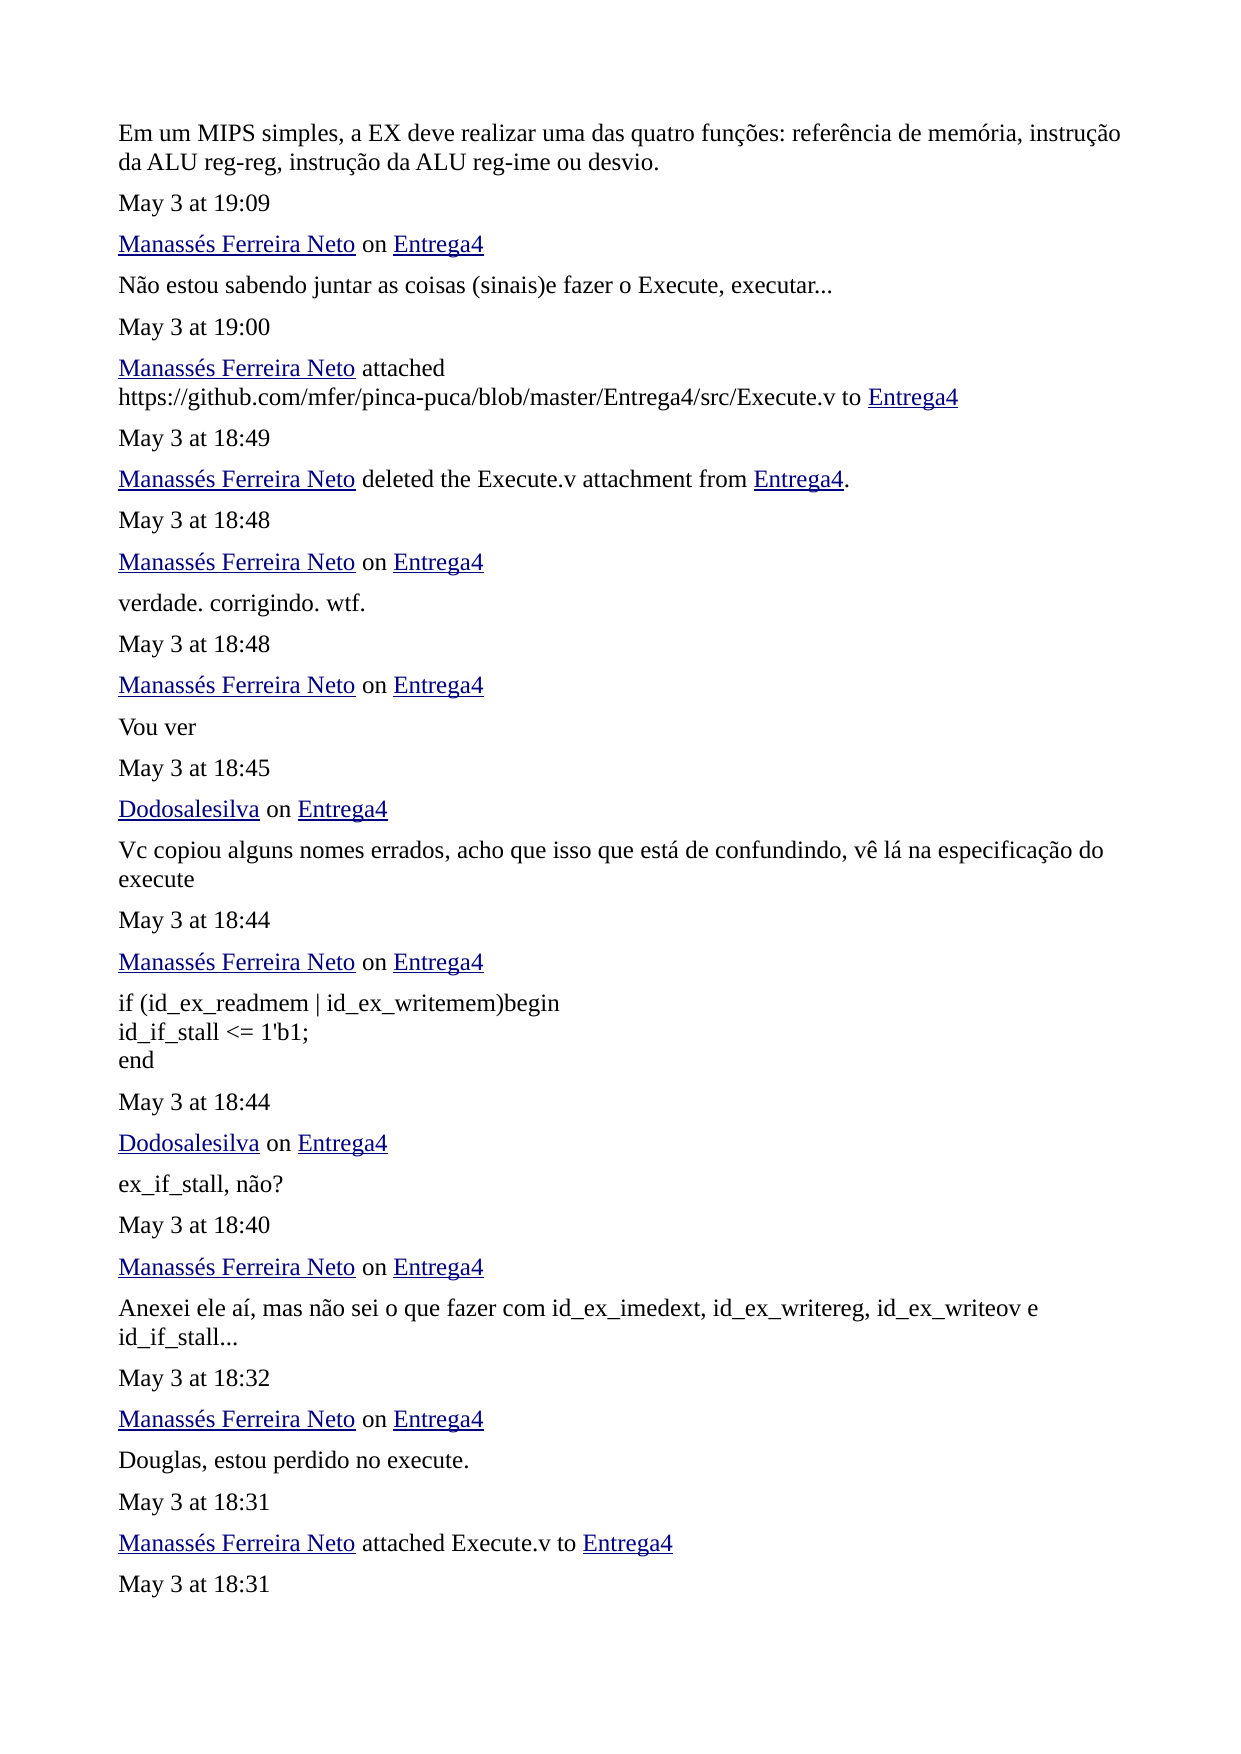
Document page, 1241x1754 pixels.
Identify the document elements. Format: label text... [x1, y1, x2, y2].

text Anexei ele aí, mas não sei o que fazer com id_ex_imedext, id_ex_writereg, id_ex_writeov e id_if_stall... [118, 1293, 1122, 1351]
text May 3 at 19:00 [118, 312, 1122, 341]
text May 3 at 18:40 [118, 1211, 1122, 1239]
text May 3 at 19:09 [118, 188, 1122, 217]
text Manassés Ferreira Neto deleted the Execute.v attachment from Entrega4. [118, 464, 1122, 493]
text Manassés Ferreira Neto on Entrega4 [118, 547, 1122, 576]
text Dodosalesilva on Entrega4 [118, 1128, 1122, 1157]
text May 3 at 18:45 [118, 753, 1122, 782]
text Em um MIPS simples, a EX deve realizar uma das quatro funções: referência de memória, instrução da ALU reg-reg, instrução da ALU reg-ime ou desvio. [118, 118, 1122, 176]
text Manassés Ferreira Neto attached Execute.v to Entrega4 [118, 1528, 1122, 1557]
text May 3 at 18:31 [118, 1569, 1122, 1598]
text Manassés Ferreira Neto on Entrega4 [118, 1252, 1122, 1281]
text Não estou sabendo juntar as coisas (sinais)e fazer o Execute, executar... [118, 271, 1122, 299]
text Manassés Ferreira Neto on Entrega4 [118, 947, 1122, 976]
text May 3 at 18:32 [118, 1363, 1122, 1392]
text Manassés Ferreira Neto attached https://github.com/mfer/pinca-puca/blob/master/Entrega4/src/Execute.v to Entrega4 [118, 353, 1122, 411]
text May 3 at 18:44 [118, 906, 1122, 934]
text Dodosalesilva on Entrega4 [118, 794, 1122, 823]
text May 3 at 18:48 [118, 506, 1122, 534]
text Vc copiou alguns nomes errados, acho que isso que está de confundindo, vê lá na especificação do execute [118, 836, 1122, 893]
text ex_if_stall, não? [118, 1169, 1122, 1198]
text Douglas, estou perdido no execute. [118, 1446, 1122, 1474]
text verdade. corrigindo. wtf. [118, 588, 1122, 617]
text if (id_ex_readmem | id_ex_writemem)begin id_if_stall <= 1'b1; end [118, 988, 1122, 1074]
text May 3 at 18:31 [118, 1487, 1122, 1516]
text May 3 at 18:49 [118, 423, 1122, 452]
text Manassés Ferreira Neto on Entrega4 [118, 671, 1122, 699]
text Manassés Ferreira Neto on Entrega4 [118, 1404, 1122, 1433]
text May 3 at 18:48 [118, 629, 1122, 658]
text May 3 at 18:44 [118, 1087, 1122, 1116]
text Vou ver [118, 712, 1122, 741]
text Manassés Ferreira Neto on Entrega4 [118, 229, 1122, 258]
